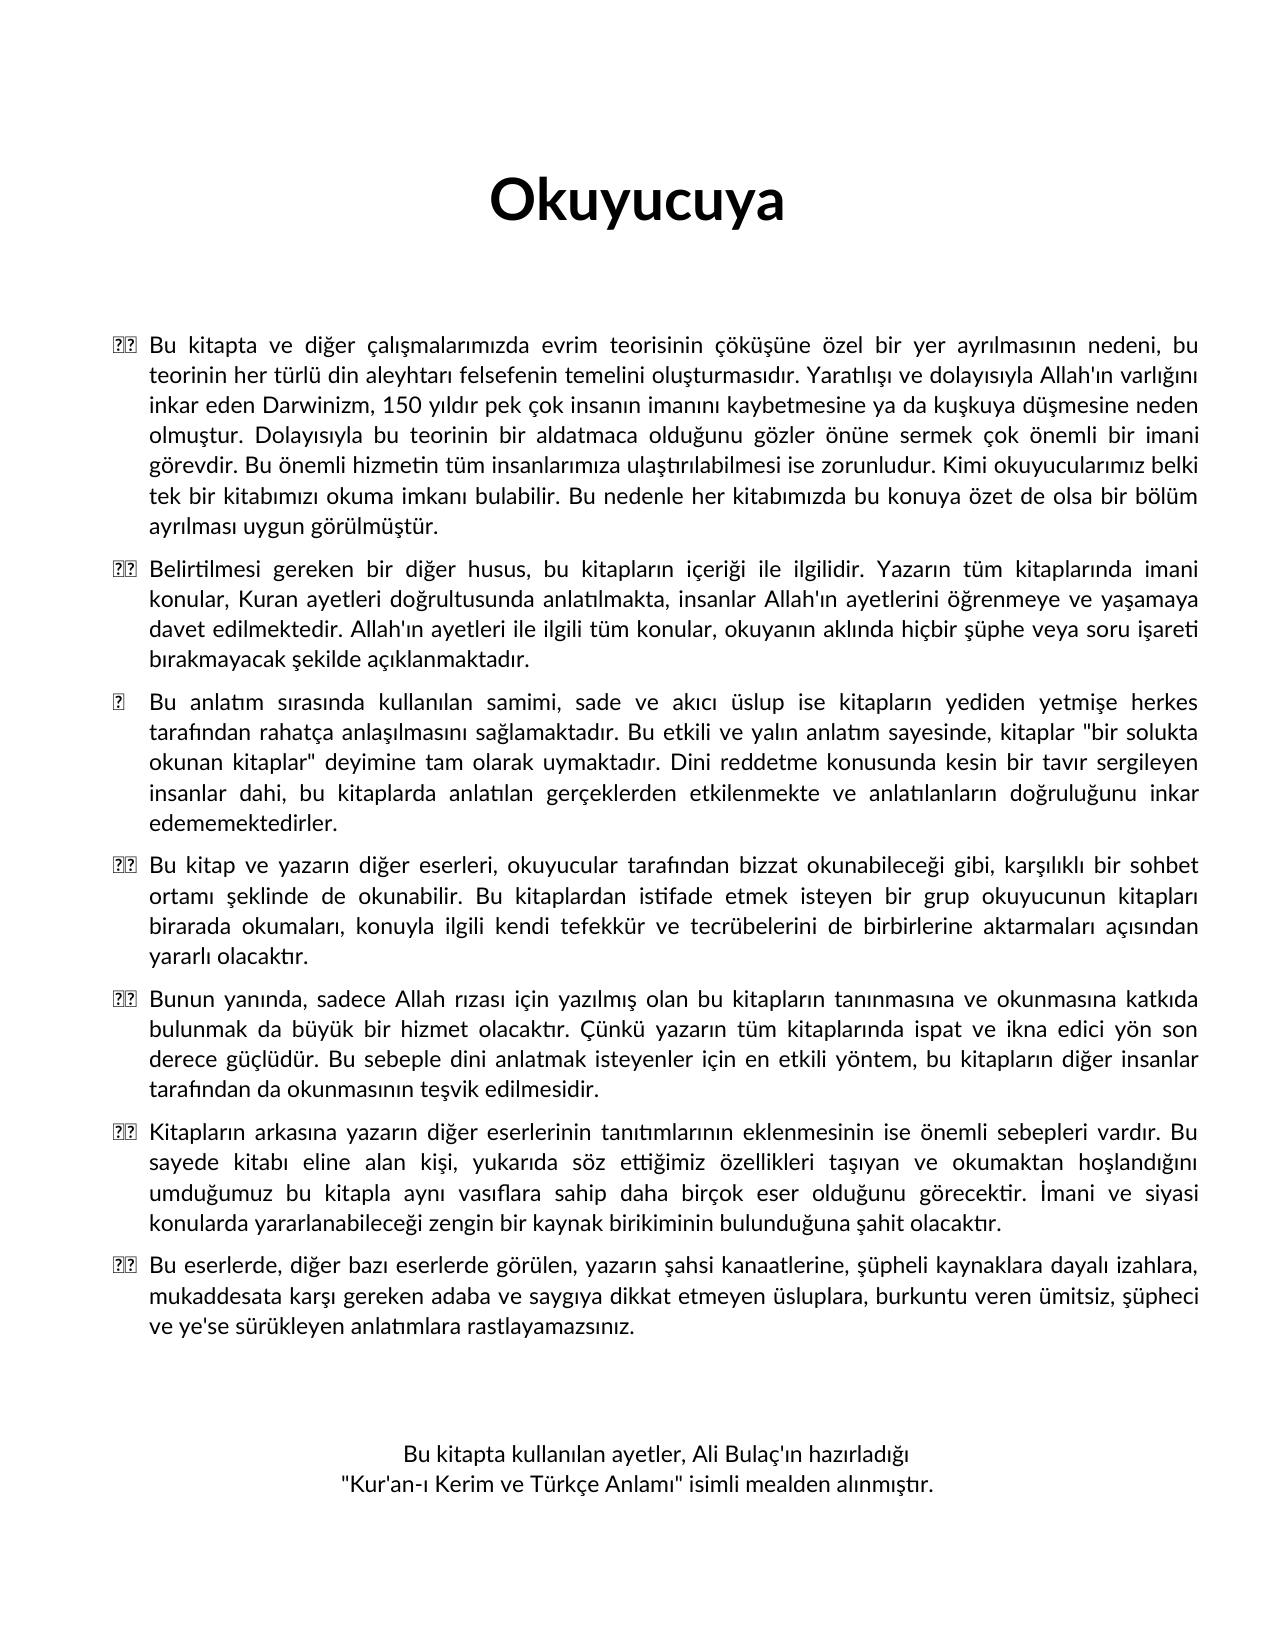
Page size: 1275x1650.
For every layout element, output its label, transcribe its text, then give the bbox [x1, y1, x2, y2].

text  Bu anlatım sırasında kullanılan samimi, sade ve akıcı üslup ise kitapların yediden yetmişe herkes tarafından rahatça anlaşılmasını sağlamaktadır. Bu etkili ve yalın anlatım sayesinde, kitaplar "bir solukta okunan kitaplar" deyimine tam olarak uymaktadır. Dini reddetme konusunda kesin bir tavır sergileyen insanlar dahi, bu kitaplarda anlatılan gerçeklerden etkilenmekte ve anlatılanların doğruluğunu inkar edememektedirler. [112, 688, 1200, 836]
text  Bu kitapta ve diğer çalışmalarımızda evrim teorisinin çöküşüne özel bir yer ayrılmasının nedeni, bu teorinin her türlü din aleyhtarı felsefenin temelini oluşturmasıdır. Yaratılışı ve dolayısıyla Allah'ın varlığını inkar eden Darwinizm, 150 yıldır pek çok insanın imanını kaybetmesine ya da kuşkuya düşmesine neden olmuştur. Dolayısıyla bu teorinin bir aldatmaca olduğunu gözler önüne sermek çok önemli bir imani görevdir. Bu önemli hizmetin tüm insanlarımıza ulaştırılabilmesi ise zorunludur. Kimi okuyucularımız belki tek bir kitabımızı okuma imkanı bulabilir. Bu nedenle her kitabımızda bu konuya özet de olsa bir bölüm ayrılması uygun görülmüştür. [112, 330, 1200, 539]
text  Kitapların arkasına yazarın diğer eserlerinin tanıtımlarının eklenmesinin ise önemli sebepleri vardır. Bu sayede kitabı eline alan kişi, yukarıda söz ettiğimiz özellikleri taşıyan ve okumaktan hoşlandığını umduğumuz bu kitapla aynı vasıflara sahip daha birçok eser olduğunu görecektir. İmani ve siyasi konularda yararlanabileceği zengin bir kaynak birikiminin bulunduğuna şahit olacaktır. [112, 1118, 1200, 1236]
text  Bunun yanında, sadece Allah rızası için yazılmış olan bu kitapların tanınmasına ve okunmasına katkıda bulunmak da büyük bir hizmet olacaktır. Çünkü yazarın tüm kitaplarında ispat ve ikna edici yön son derece güçlüdür. Bu sebeple dini anlatmak isteyenler için en etkili yöntem, bu kitapların diğer insanlar tarafından da okunmasının teşvik edilmesidir. [112, 984, 1200, 1103]
text Bu kitapta kullanılan ayetler, Ali Bulaç'ın hazırladığı "Kur'an-ı Kerim ve Türkçe Anlamı" isimli mealden alınmıştır. [75, 1440, 1200, 1497]
subtitle Okuyucuya [75, 162, 1200, 232]
text  Bu eserlerde, diğer bazı eserlerde görülen, yazarın şahsi kanaatlerine, şüpheli kaynaklara dayalı izahlara, mukaddesata karşı gereken adaba ve saygıya dikkat etmeyen üsluplara, burkuntu veren ümitsiz, şüpheci ve ye'se sürükleyen anlatımlara rastlayamazsınız. [112, 1251, 1200, 1339]
text  Belirtilmesi gereken bir diğer husus, bu kitapların içeriği ile ilgilidir. Yazarın tüm kitaplarında imani konular, Kuran ayetleri doğrultusunda anlatılmakta, insanlar Allah'ın ayetlerini öğrenmeye ve yaşamaya davet edilmektedir. Allah'ın ayetleri ile ilgili tüm konular, okuyanın aklında hiçbir şüphe veya soru işareti bırakmayacak şekilde açıklanmaktadır. [112, 554, 1200, 672]
text  Bu kitap ve yazarın diğer eserleri, okuyucular tarafından bizzat okunabileceği gibi, karşılıklı bir sohbet ortamı şeklinde de okunabilir. Bu kitaplardan istifade etmek isteyen bir grup okuyucunun kitapları birarada okumaları, konuyla ilgili kendi tefekkür ve tecrübelerini de birbirlerine aktarmaları açısından yararlı olacaktır. [112, 851, 1200, 969]
